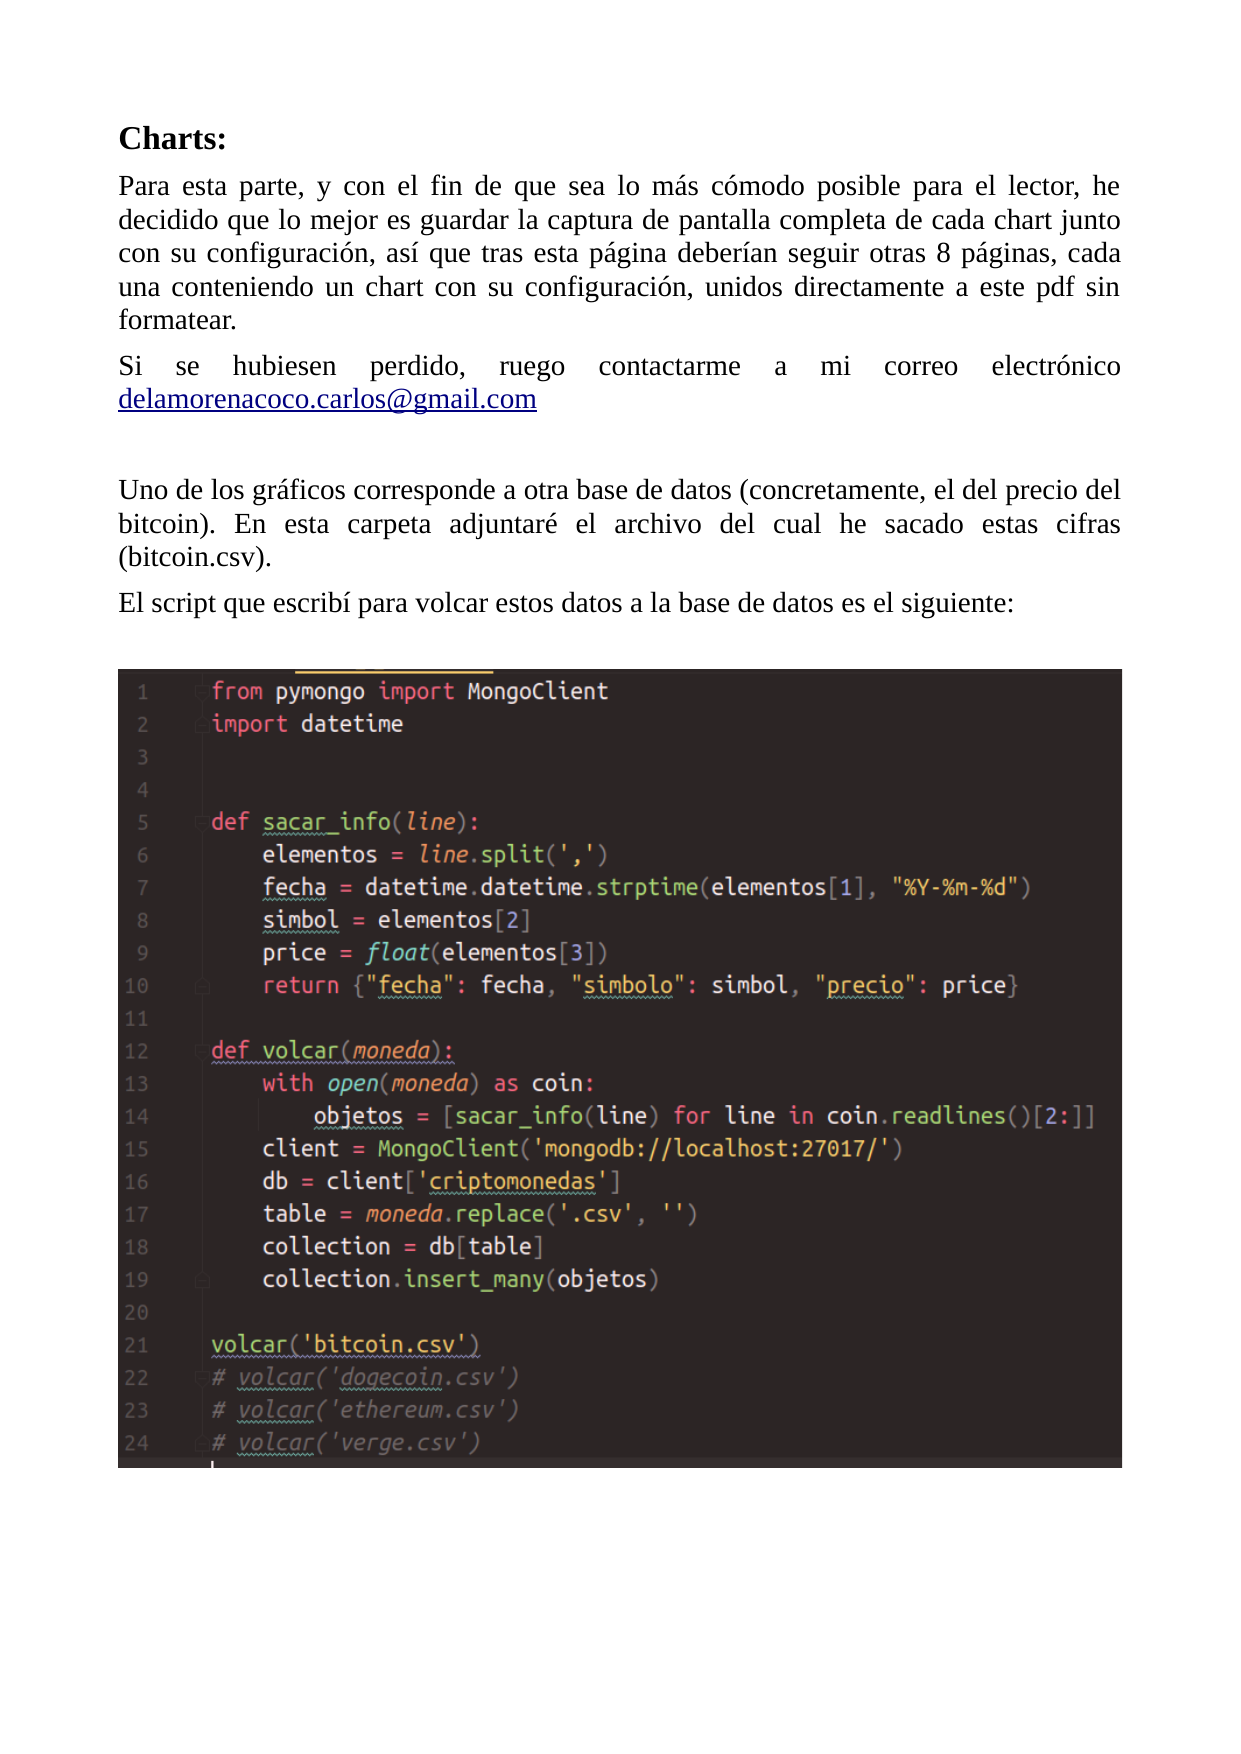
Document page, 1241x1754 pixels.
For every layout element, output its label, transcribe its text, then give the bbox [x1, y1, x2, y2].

text Charts: [118, 118, 1122, 156]
picture [118, 669, 1123, 1468]
text Si se hubiesen perdido, ruego contactarme a mi correo electrónico delamorenacoco.carlos@gmail.com [118, 348, 1122, 415]
text Uno de los gráficos corresponde a otra base de datos (concretamente, el del precio del bitcoin). En esta carpeta adjuntaré el archivo del cual he sacado estas cifras (bitcoin.csv). [118, 472, 1122, 573]
text El script que escribí para volcar estos datos a la base de datos es el siguiente: [118, 585, 1122, 618]
text Para esta parte, y con el fin de que sea lo más cómodo posible para el lector, he decidido que lo mejor es guardar la captura de pantalla completa de cada chart junto con su configuración, así que tras esta página deberían seguir otras 8 páginas, cada una conteniendo un chart con su configuración, unidos directamente a este pdf sin formatear. [118, 168, 1122, 336]
